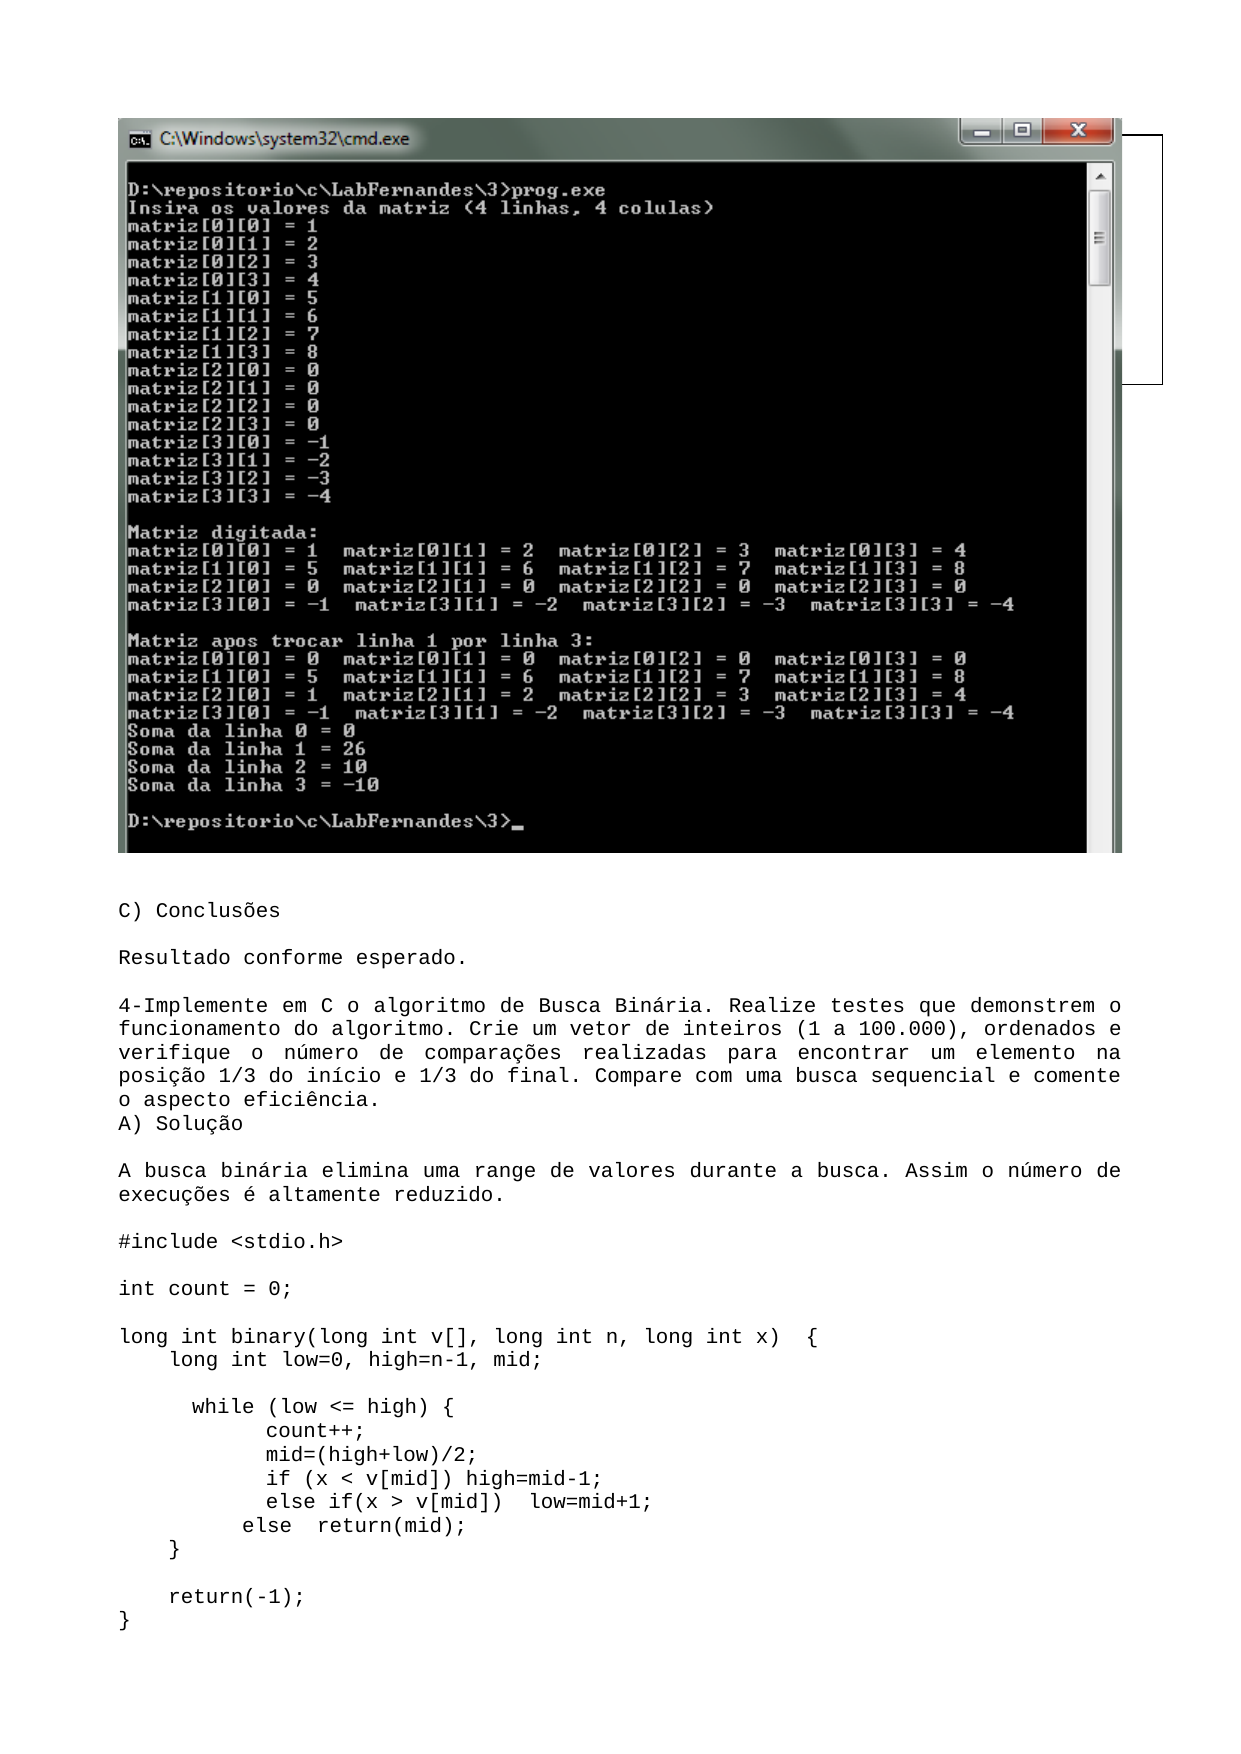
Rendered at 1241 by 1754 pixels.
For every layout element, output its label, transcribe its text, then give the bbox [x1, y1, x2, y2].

text else return(mid); [1123, 302, 1147, 328]
text if (x < v[mid]) high=mid-1; [118, 1467, 1122, 1491]
text } [1123, 354, 1147, 376]
text Resultado conforme esperado. [118, 947, 1122, 971]
text 4-Implemente em C o algoritmo de Busca Binária. Realize testes que demonstrem o funcionamento do algoritmo. Crie um vetor de inteiros (1 a 100.000), ordenados e verifique o número de comparações realizadas para encontrar um elemento na posição 1/3 do início e 1/3 do final. Compare com uma busca sequencial e comente o aspecto eficiência. [118, 994, 1122, 1113]
text C) Conclusões [118, 900, 1122, 924]
text mid=(high+low)/2; [118, 1444, 1122, 1467]
text else return(mid); [118, 1515, 1122, 1538]
text } return(-1); [1123, 328, 1147, 354]
text #include <stdio.h> [118, 1231, 1122, 1255]
text long int low=0, high=n-1, mid; [118, 1349, 1122, 1373]
text count++; [118, 1420, 1122, 1444]
text } [118, 1609, 1122, 1633]
text A busca binária elimina uma range de valores durante a busca. Assim o número de execuções é altamente reduzido. [118, 1160, 1122, 1207]
text mid=(high+low)/2; [1123, 222, 1147, 249]
text else if(x>v[mid]) low=mid+1; [1123, 275, 1147, 302]
text long int binary(long int v[], long int n, long int x) { [118, 1326, 1122, 1349]
text if (x<v[mid]) high=mid-1; [1123, 249, 1147, 275]
text } [118, 1538, 1122, 1562]
text int count = 0; [118, 1278, 1122, 1302]
text else if(x > v[mid]) low=mid+1; [118, 1491, 1122, 1515]
text while (low <= high) { [118, 1397, 1122, 1420]
text while (low <= high) { [1123, 196, 1147, 222]
text return(-1); [118, 1586, 1122, 1609]
text A) Solução [118, 1113, 1122, 1136]
